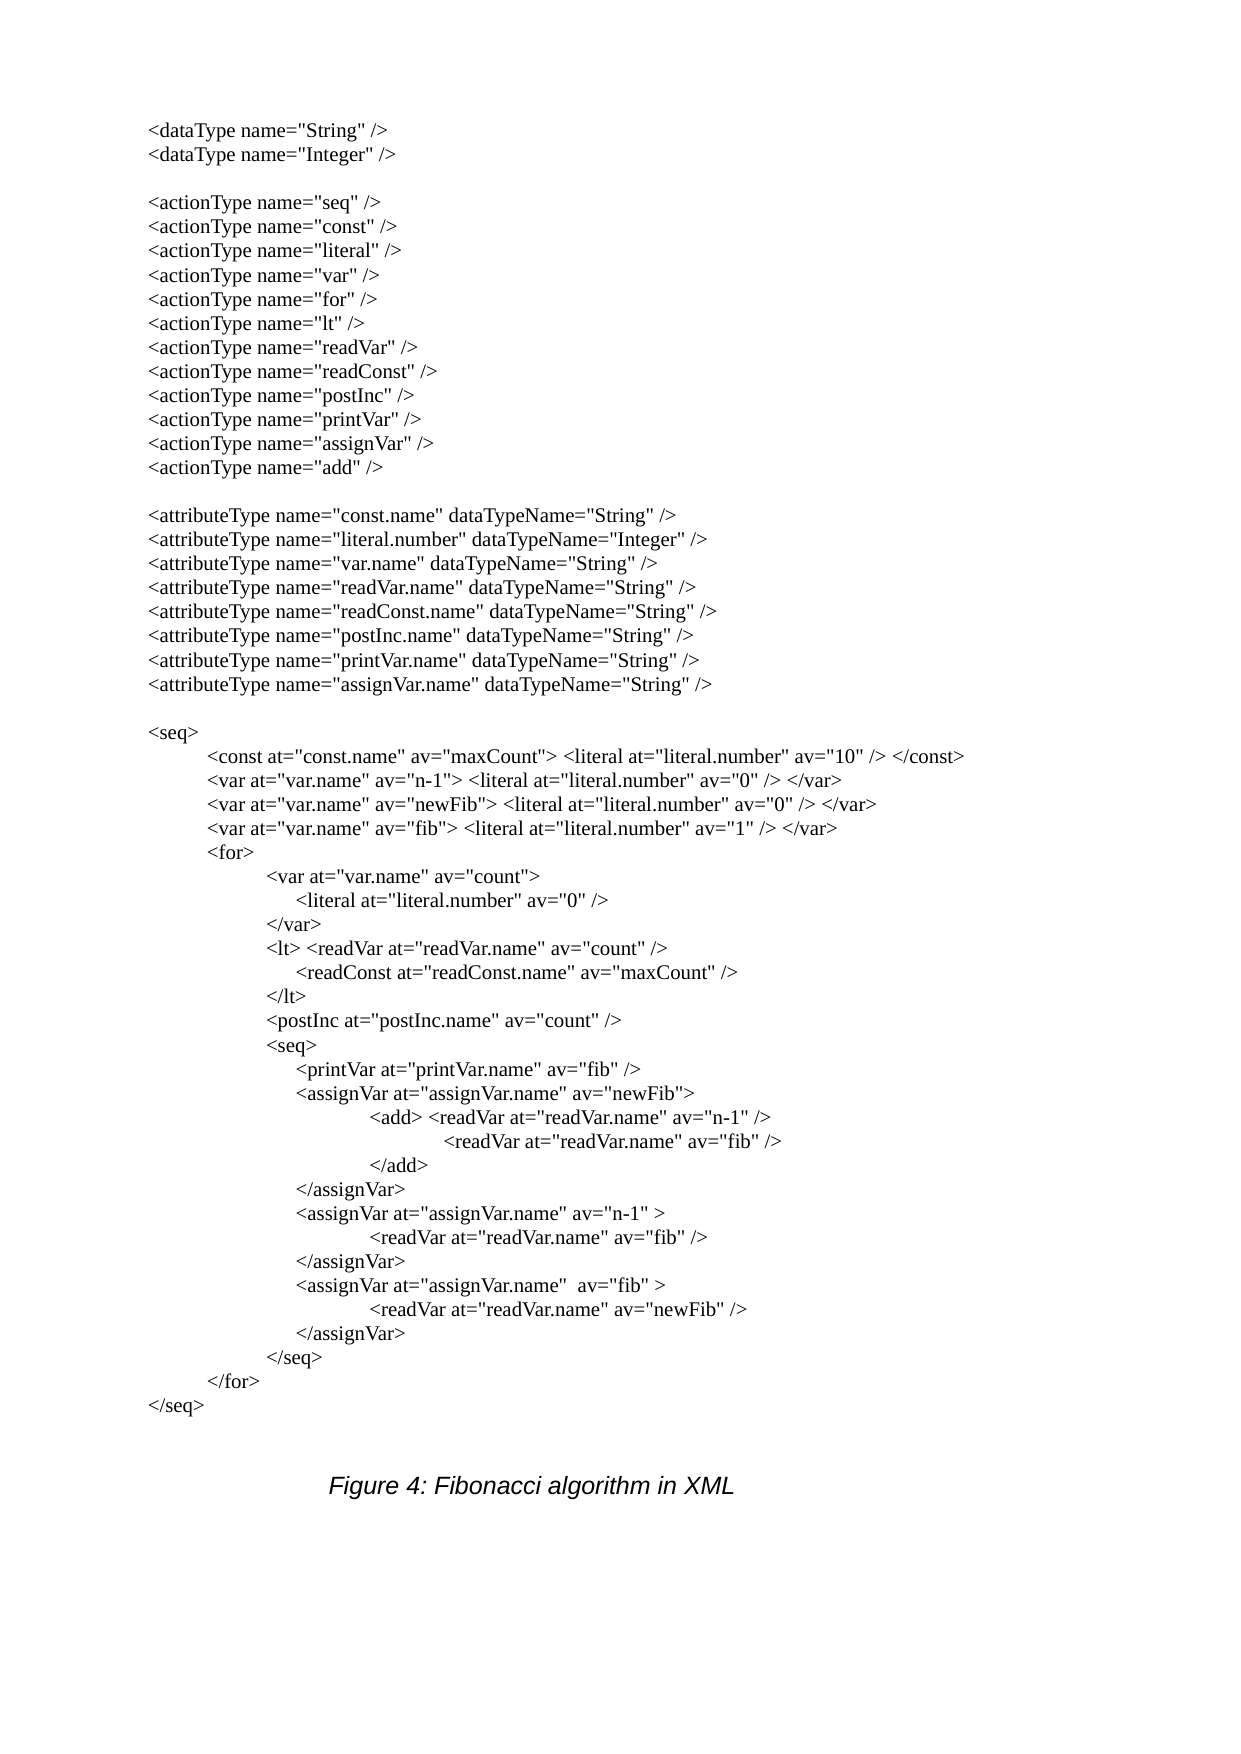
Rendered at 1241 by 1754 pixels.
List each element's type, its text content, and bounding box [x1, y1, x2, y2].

text <literal at="literal.number" av="0" /> [148, 888, 1122, 912]
text <readVar at="readVar.name" av="fib" /> [148, 1225, 1122, 1249]
text </seq> [148, 1393, 1122, 1417]
text </var> [148, 912, 1122, 936]
text <var at="var.name" av="count"> [148, 864, 1122, 888]
text </assignVar> [148, 1321, 1122, 1345]
text <dataType name="String" /> [148, 118, 1122, 142]
text </assignVar> [148, 1177, 1122, 1201]
text </lt> [148, 984, 1122, 1008]
text <attributeType name="readConst.name" dataTypeName="String" /> [148, 599, 1122, 623]
text <assignVar at="assignVar.name" av="n-1" > [148, 1201, 1122, 1225]
text <attributeType name="readVar.name" dataTypeName="String" /> [148, 575, 1122, 599]
text <actionType name="add" /> [148, 455, 1122, 479]
text </add> [148, 1153, 1122, 1177]
text <printVar at="printVar.name" av="fib" /> [148, 1057, 1122, 1081]
text <dataType name="Integer" /> [148, 142, 1122, 166]
text <readVar at="readVar.name" av="newFib" /> [148, 1297, 1122, 1321]
text <actionType name="for" /> [148, 287, 1122, 311]
text </assignVar> [148, 1249, 1122, 1273]
text <attributeType name="assignVar.name" dataTypeName="String" /> [148, 672, 1122, 696]
text <readConst at="readConst.name" av="maxCount" /> [148, 960, 1122, 984]
text <attributeType name="printVar.name" dataTypeName="String" /> [148, 647, 1122, 672]
text <readVar at="readVar.name" av="fib" /> [148, 1129, 1122, 1153]
text Figure 4: Fibonacci algorithm in XML [328, 1454, 912, 1499]
text <assignVar at="assignVar.name" av="fib" > [148, 1273, 1122, 1297]
text <actionType name="const" /> [148, 214, 1122, 238]
text <seq> [148, 720, 1122, 744]
text <attributeType name="literal.number" dataTypeName="Integer" /> [148, 527, 1122, 551]
text <const at="const.name" av="maxCount"> <literal at="literal.number" av="10" /> </const> [148, 744, 1122, 768]
text </seq> [148, 1345, 1122, 1369]
text <actionType name="printVar" /> [148, 407, 1122, 431]
text <actionType name="lt" /> [148, 311, 1122, 335]
text <actionType name="readVar" /> [148, 335, 1122, 359]
text <assignVar at="assignVar.name" av="newFib"> [148, 1081, 1122, 1105]
text <actionType name="readConst" /> [148, 359, 1122, 383]
text <add> <readVar at="readVar.name" av="n-1" /> [148, 1105, 1122, 1129]
text <actionType name="seq" /> [148, 190, 1122, 214]
text <var at="var.name" av="newFib"> <literal at="literal.number" av="0" /> </var> [148, 792, 1122, 816]
text <var at="var.name" av="fib"> <literal at="literal.number" av="1" /> </var> [148, 816, 1122, 840]
text <attributeType name="const.name" dataTypeName="String" /> [148, 503, 1122, 527]
text <actionType name="assignVar" /> [148, 431, 1122, 455]
text <actionType name="var" /> [148, 262, 1122, 287]
text <actionType name="literal" /> [148, 238, 1122, 262]
text <lt> <readVar at="readVar.name" av="count" /> [148, 936, 1122, 960]
text <var at="var.name" av="n-1"> <literal at="literal.number" av="0" /> </var> [148, 768, 1122, 792]
text <for> [148, 840, 1122, 864]
text <postInc at="postInc.name" av="count" /> [148, 1008, 1122, 1032]
text <attributeType name="postInc.name" dataTypeName="String" /> [148, 623, 1122, 647]
text </for> [148, 1369, 1122, 1393]
text <seq> [148, 1032, 1122, 1057]
text <attributeType name="var.name" dataTypeName="String" /> [148, 551, 1122, 575]
text <actionType name="postInc" /> [148, 383, 1122, 407]
